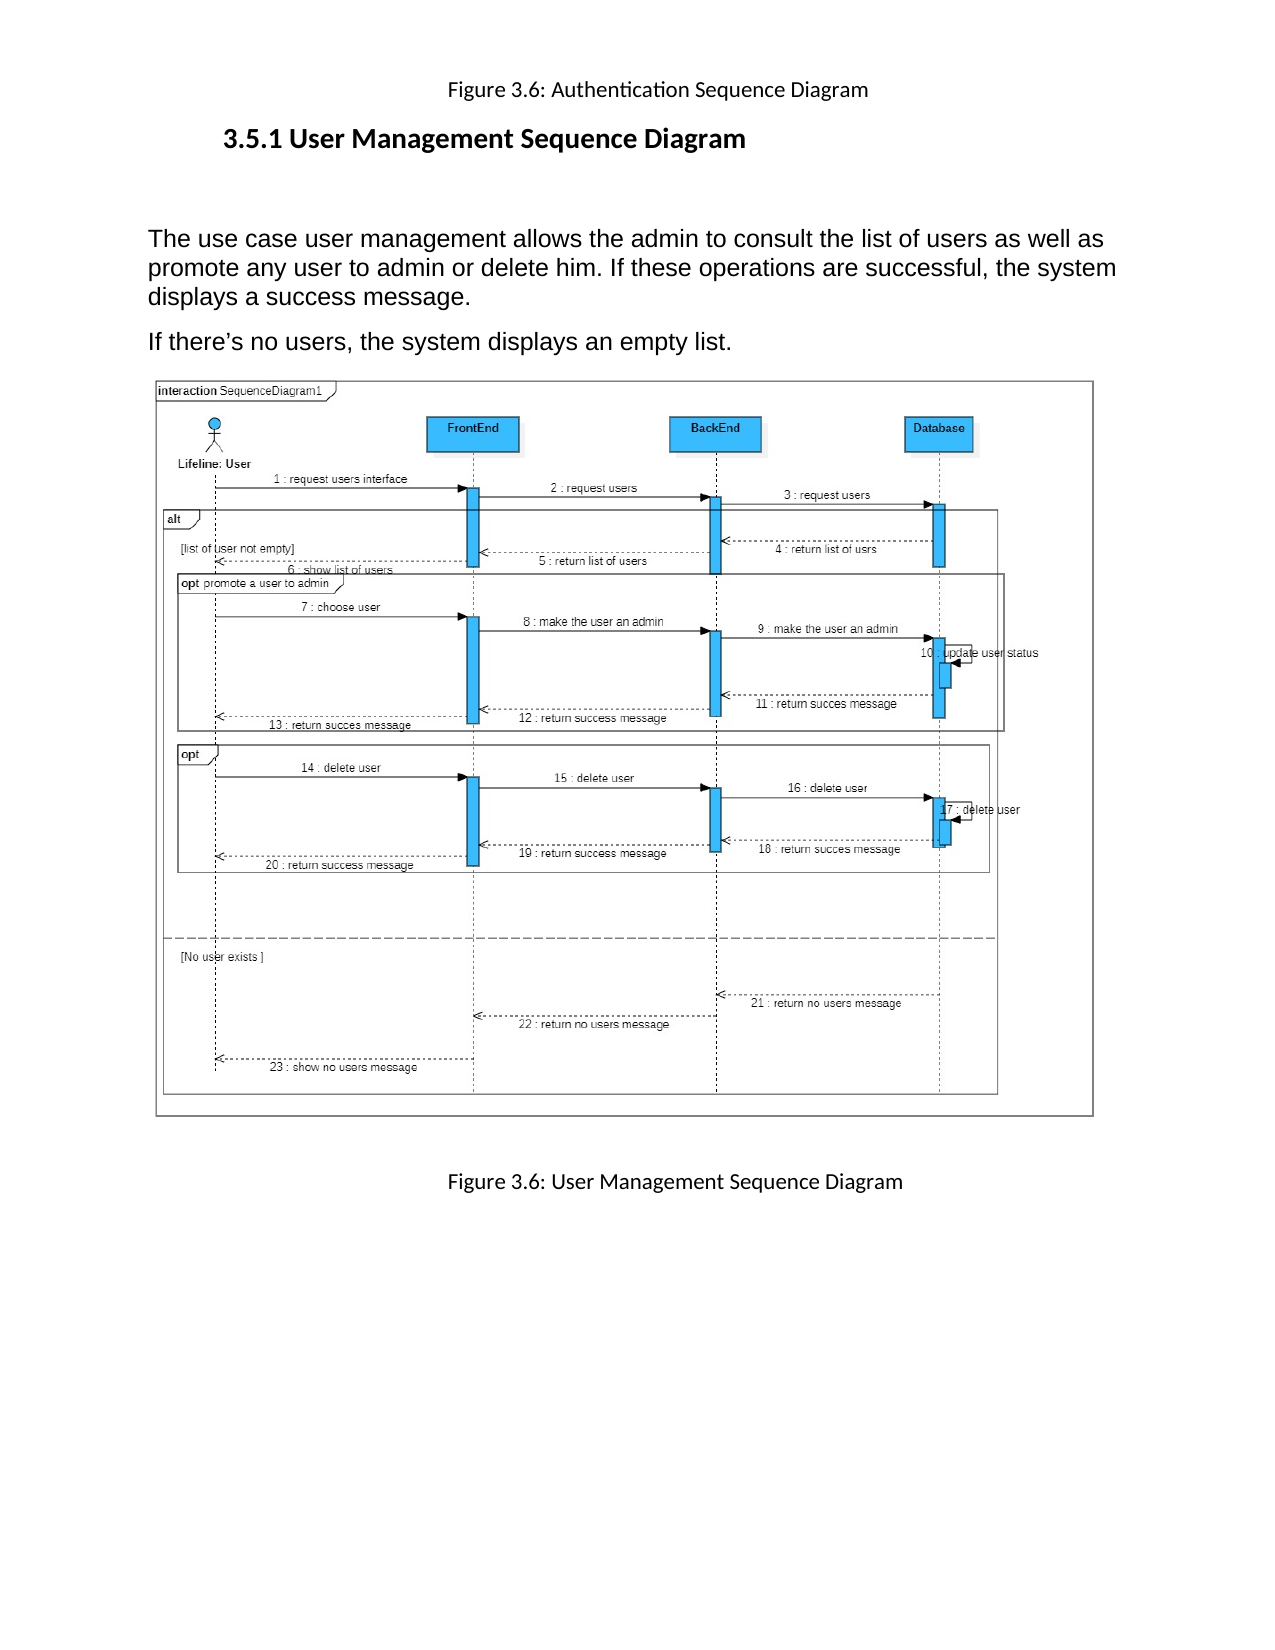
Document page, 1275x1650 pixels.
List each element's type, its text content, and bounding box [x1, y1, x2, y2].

text The use case user management allows the admin to consult the list of users as well as promote any user to admin or delete him. If these operations are successful, the system displays a success message. [148, 224, 1127, 311]
text If there’s no users, the system displays an empty list. [148, 327, 1127, 356]
text Figure 3.6: User Management Sequence Diagram [148, 1167, 1127, 1195]
text 3.5.1 User Management Sequence Diagram [148, 120, 1127, 155]
text Figure 3.6: Authentication Sequence Diagram [148, 75, 1127, 103]
